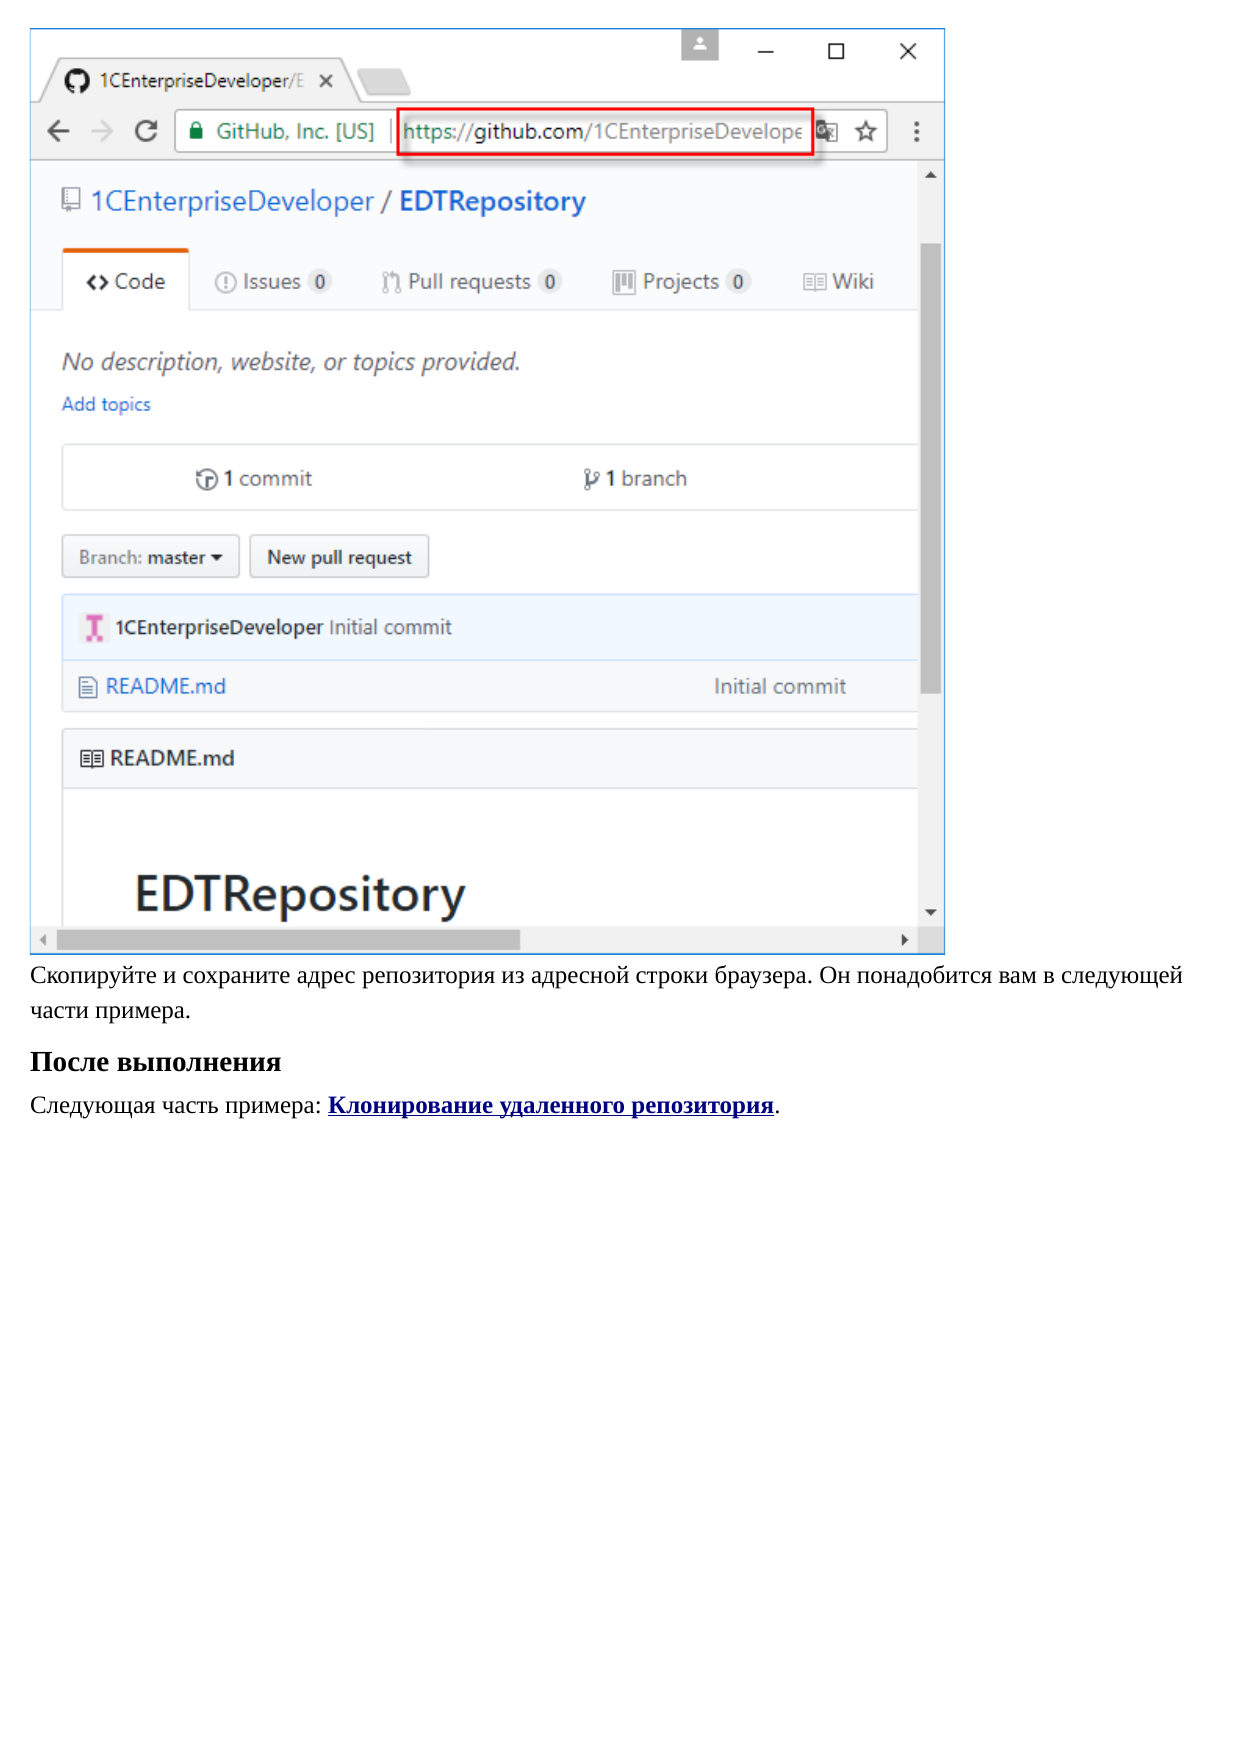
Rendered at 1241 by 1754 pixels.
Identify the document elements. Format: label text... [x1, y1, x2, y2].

text Скопируйте и сохраните адрес репозитория из адресной строки браузера. Он понадобится вам в следующей части примера. [30, 960, 1211, 1024]
subtitle После выполнения [30, 1044, 1211, 1077]
picture [29, 28, 946, 955]
text Следующая часть примера: Клонирование удаленного репозитория. [30, 1090, 1211, 1119]
